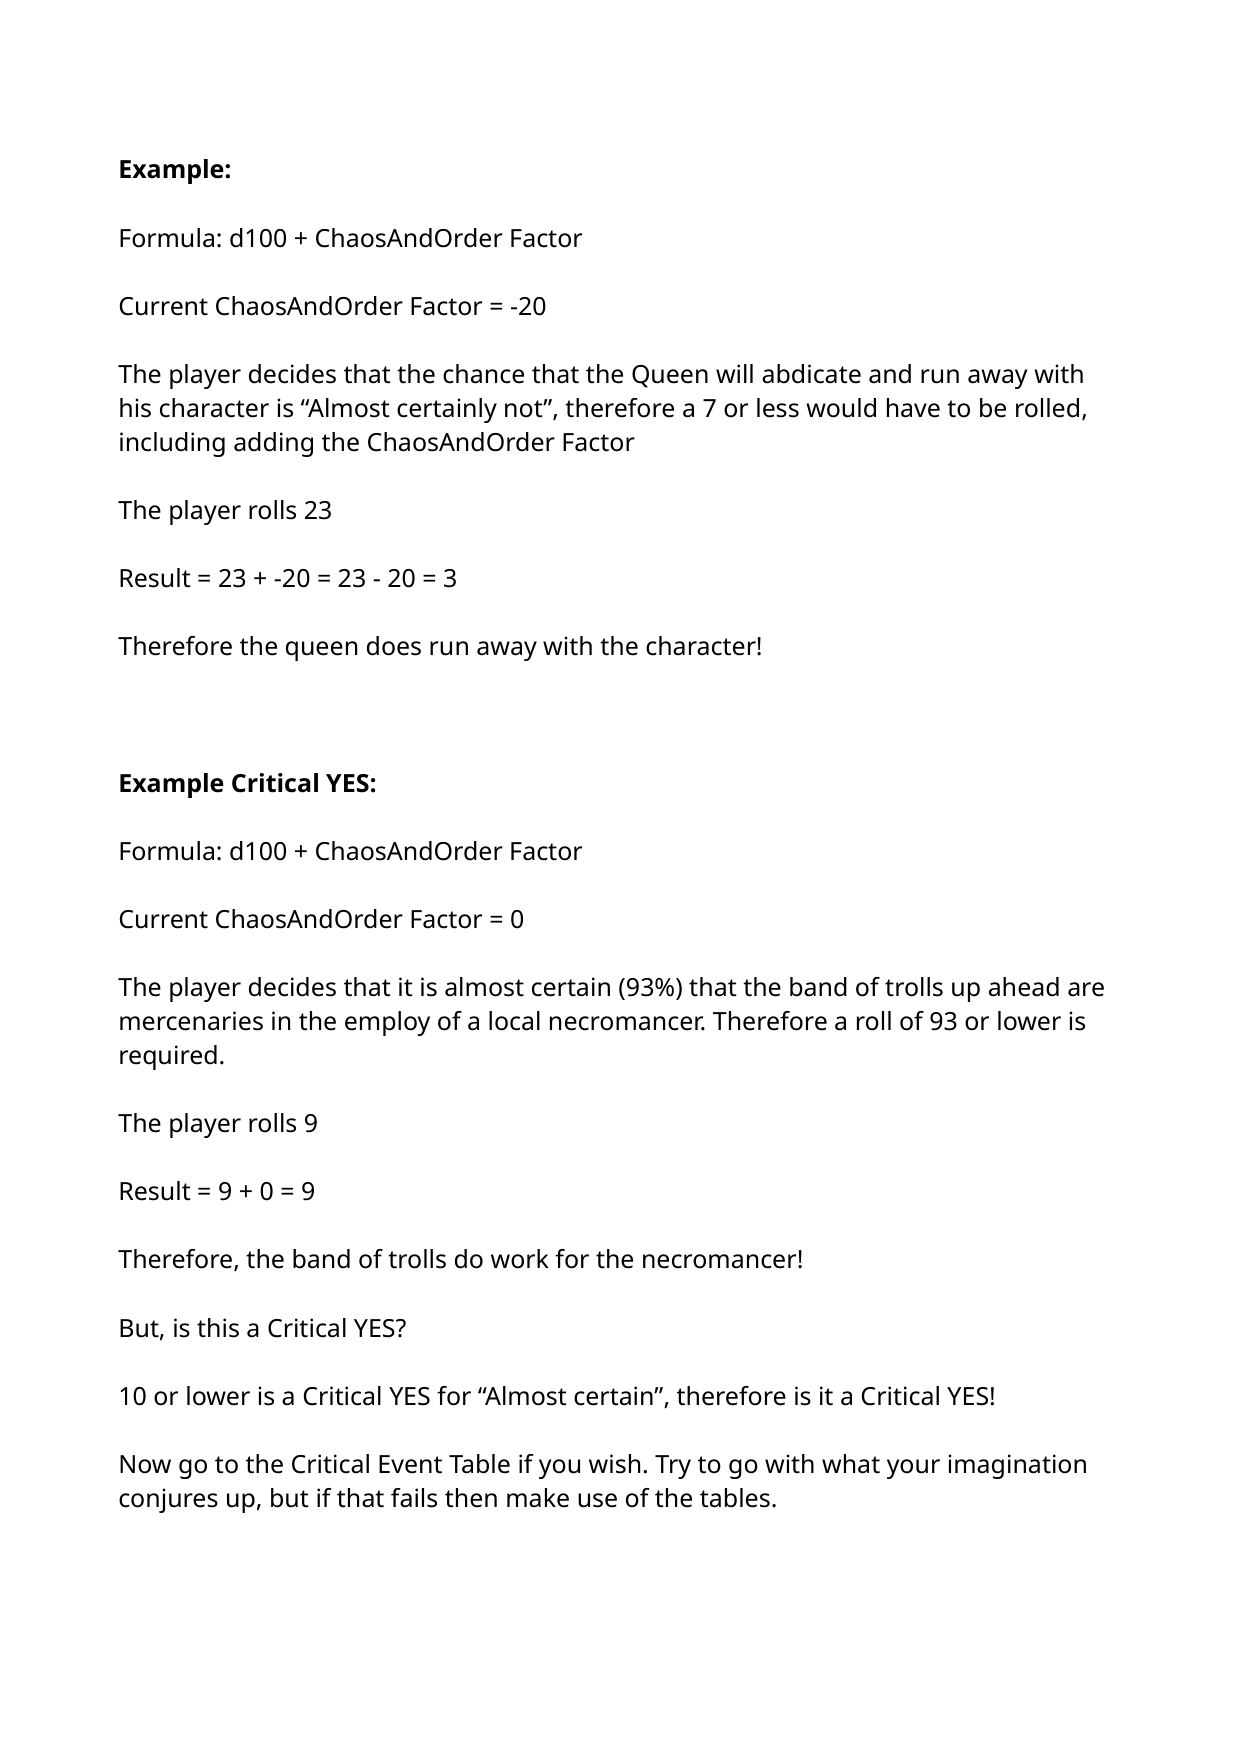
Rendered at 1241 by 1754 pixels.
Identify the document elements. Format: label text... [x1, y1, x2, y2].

text Example Critical YES: [118, 765, 1122, 799]
text The player decides that it is almost certain (93%) that the band of trolls up ahead are mercenaries in the employ of a local necromancer. Therefore a roll of 93 or lower is required. [118, 970, 1122, 1072]
text 10 or lower is a Critical YES for “Almost certain”, therefore is it a Critical YES! [118, 1378, 1122, 1412]
text Therefore, the band of trolls do work for the necromancer! [118, 1242, 1122, 1276]
text Now go to the Critical Event Table if you wish. Try to go with what your imagination conjures up, but if that fails then make use of the tables. [118, 1447, 1122, 1515]
text But, is this a Critical YES? [118, 1310, 1122, 1344]
text The player decides that the chance that the Queen will abdicate and run away with his character is “Almost certainly not”, therefore a 7 or less would have to be rolled, including adding the ChaosAndOrder Factor [118, 357, 1122, 459]
text Current ChaosAndOrder Factor = 0 [118, 902, 1122, 936]
text The player rolls 23 [118, 493, 1122, 527]
text Formula: d100 + ChaosAndOrder Factor [118, 833, 1122, 867]
text Result = 9 + 0 = 9 [118, 1174, 1122, 1208]
text Current ChaosAndOrder Factor = -20 [118, 288, 1122, 322]
text The player rolls 9 [118, 1106, 1122, 1140]
text Therefore the queen does run away with the character! [118, 629, 1122, 663]
text Formula: d100 + ChaosAndOrder Factor [118, 220, 1122, 254]
text Result = 23 + -20 = 23 - 20 = 3 [118, 561, 1122, 595]
text Example: [118, 152, 1122, 186]
